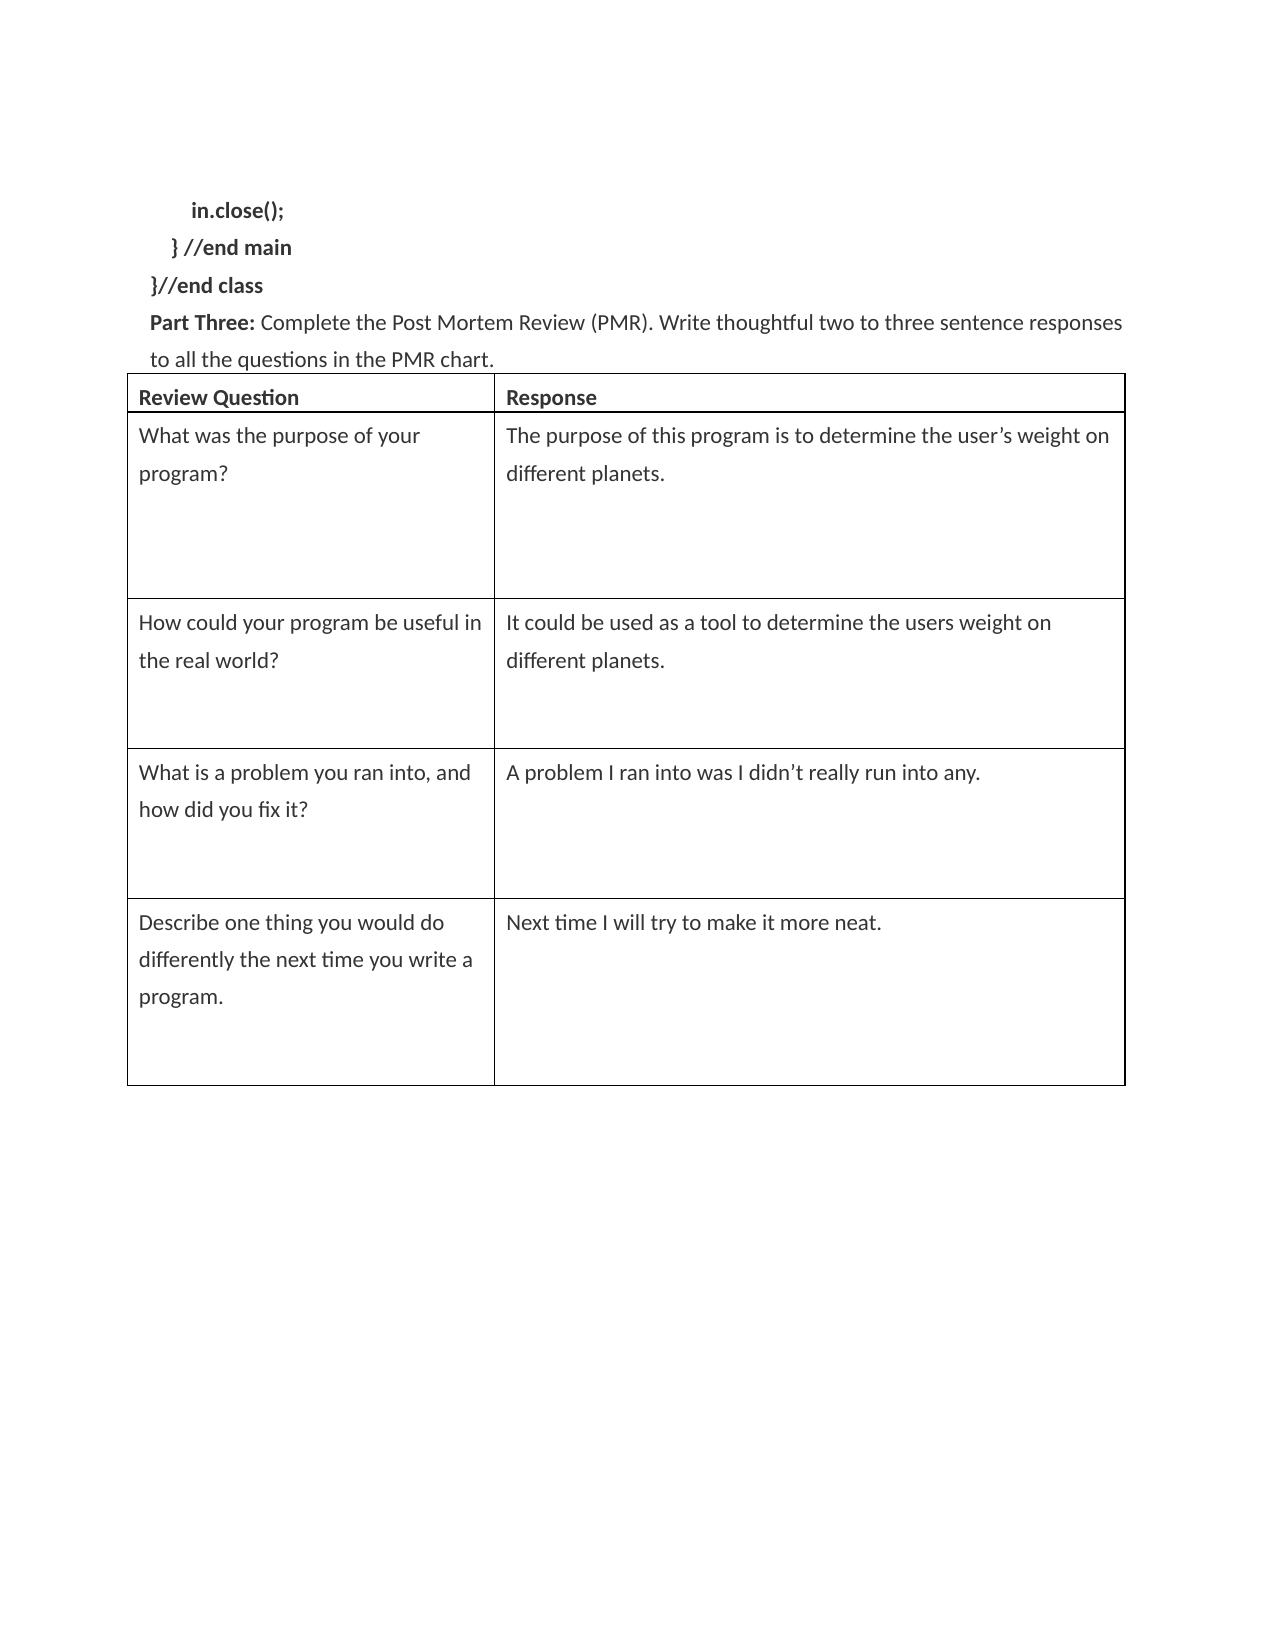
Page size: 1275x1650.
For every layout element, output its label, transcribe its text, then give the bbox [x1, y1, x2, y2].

table_cell What is a problem you ran into, and how did you fix it? [128, 749, 494, 898]
table_cell The purpose of this program is to determine the user’s weight on different planets. [495, 413, 1124, 598]
text Part Three: Complete the Post Mortem Review (PMR). Write thoughtful two to three sentence responses to all the questions in the PMR chart. [150, 299, 1125, 373]
table_header Review Question [128, 374, 494, 411]
table_cell It could be used as a tool to determine the users weight on different planets. [495, 599, 1124, 748]
table_cell What was the purpose of your program? [128, 413, 494, 598]
text in.close(); [150, 187, 1125, 224]
table_cell Next time I will try to make it more neat. [495, 899, 1124, 1085]
table_cell A problem I ran into was I didn’t really run into any. [495, 749, 1124, 898]
table_cell Describe one thing you would do differently the next time you write a program. [128, 899, 494, 1085]
table_cell How could your program be useful in the real world? [128, 599, 494, 748]
table_header Response [495, 374, 1124, 411]
text } //end main [150, 224, 1125, 262]
text }//end class [150, 262, 1125, 299]
